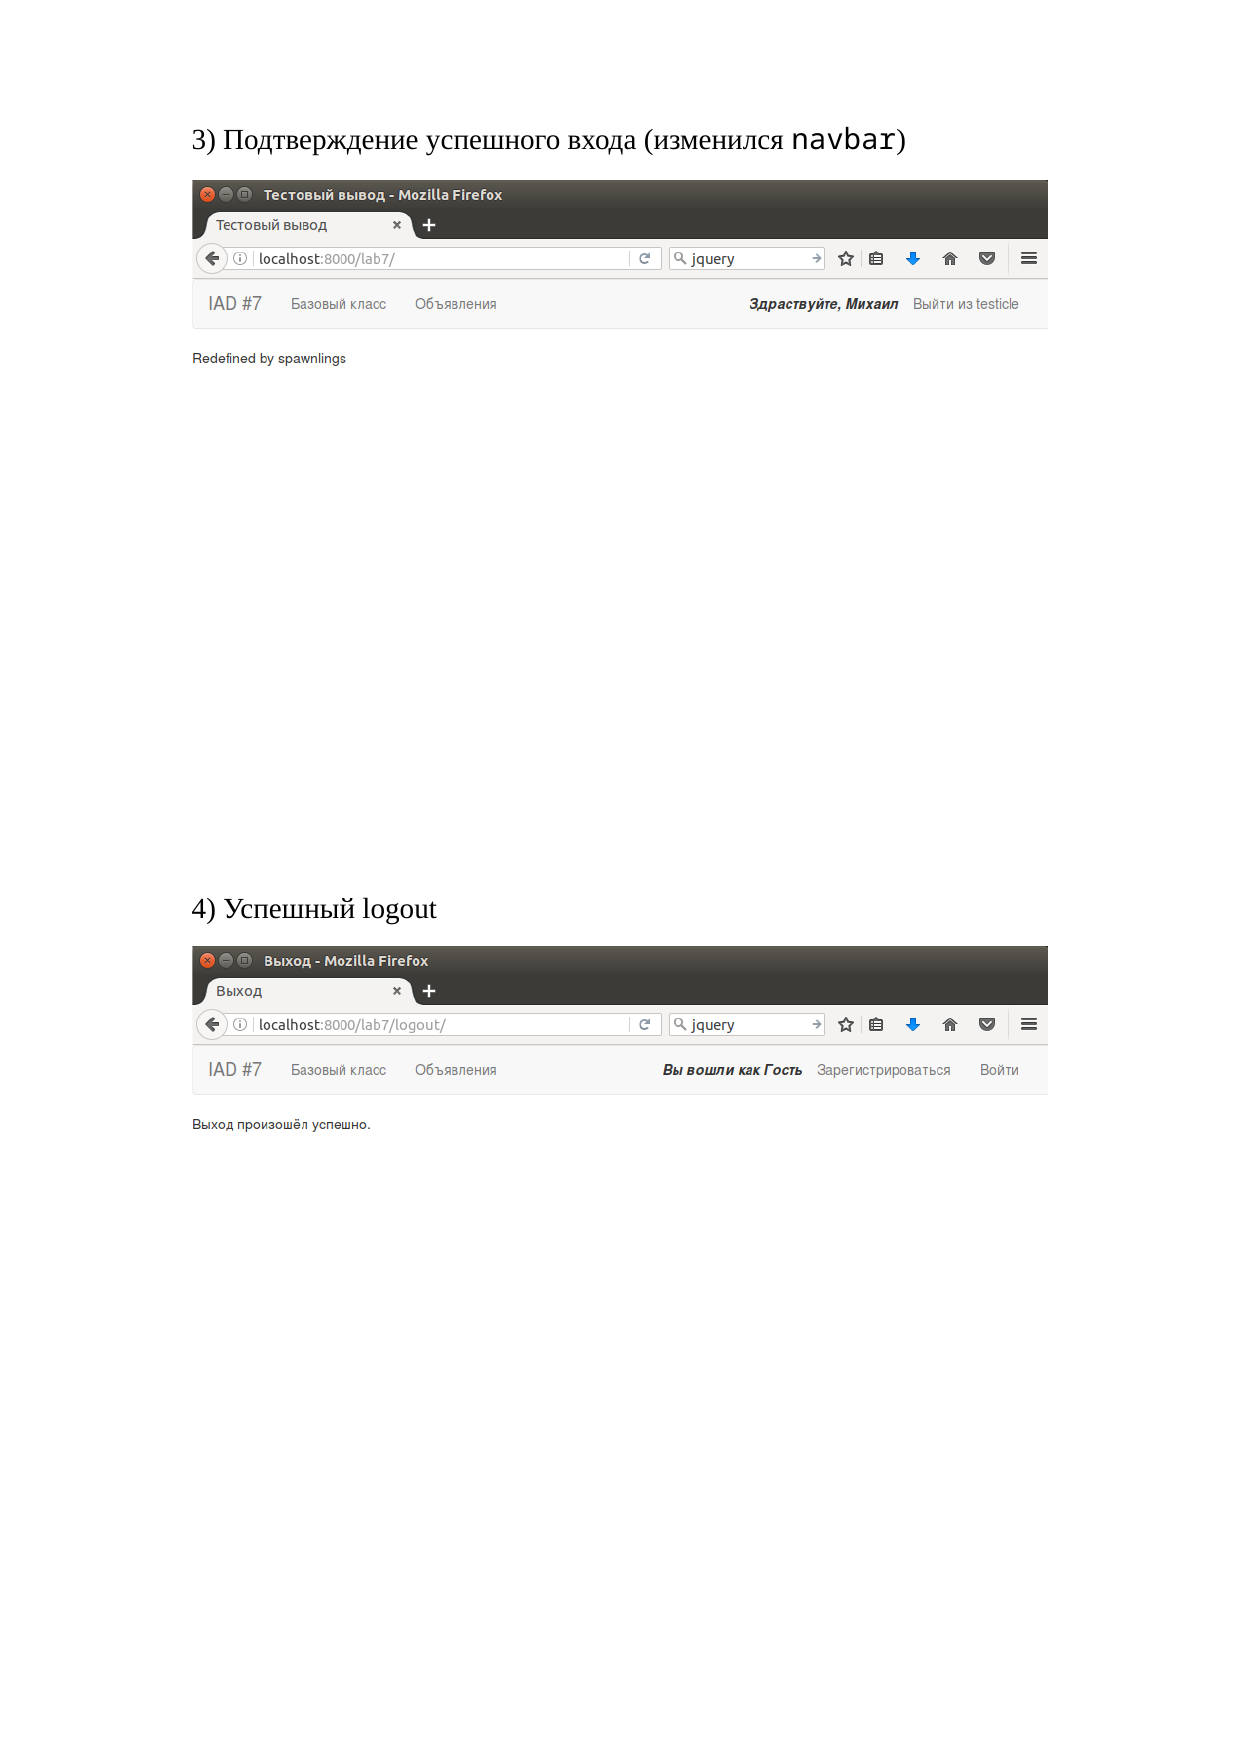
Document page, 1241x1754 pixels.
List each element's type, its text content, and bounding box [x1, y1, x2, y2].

picture [192, 946, 1048, 1596]
picture [192, 180, 1048, 830]
text 4) Успешный logout [118, 891, 1122, 925]
text 3) Подтверждение успешного входа (изменился navbar) [118, 118, 1122, 158]
